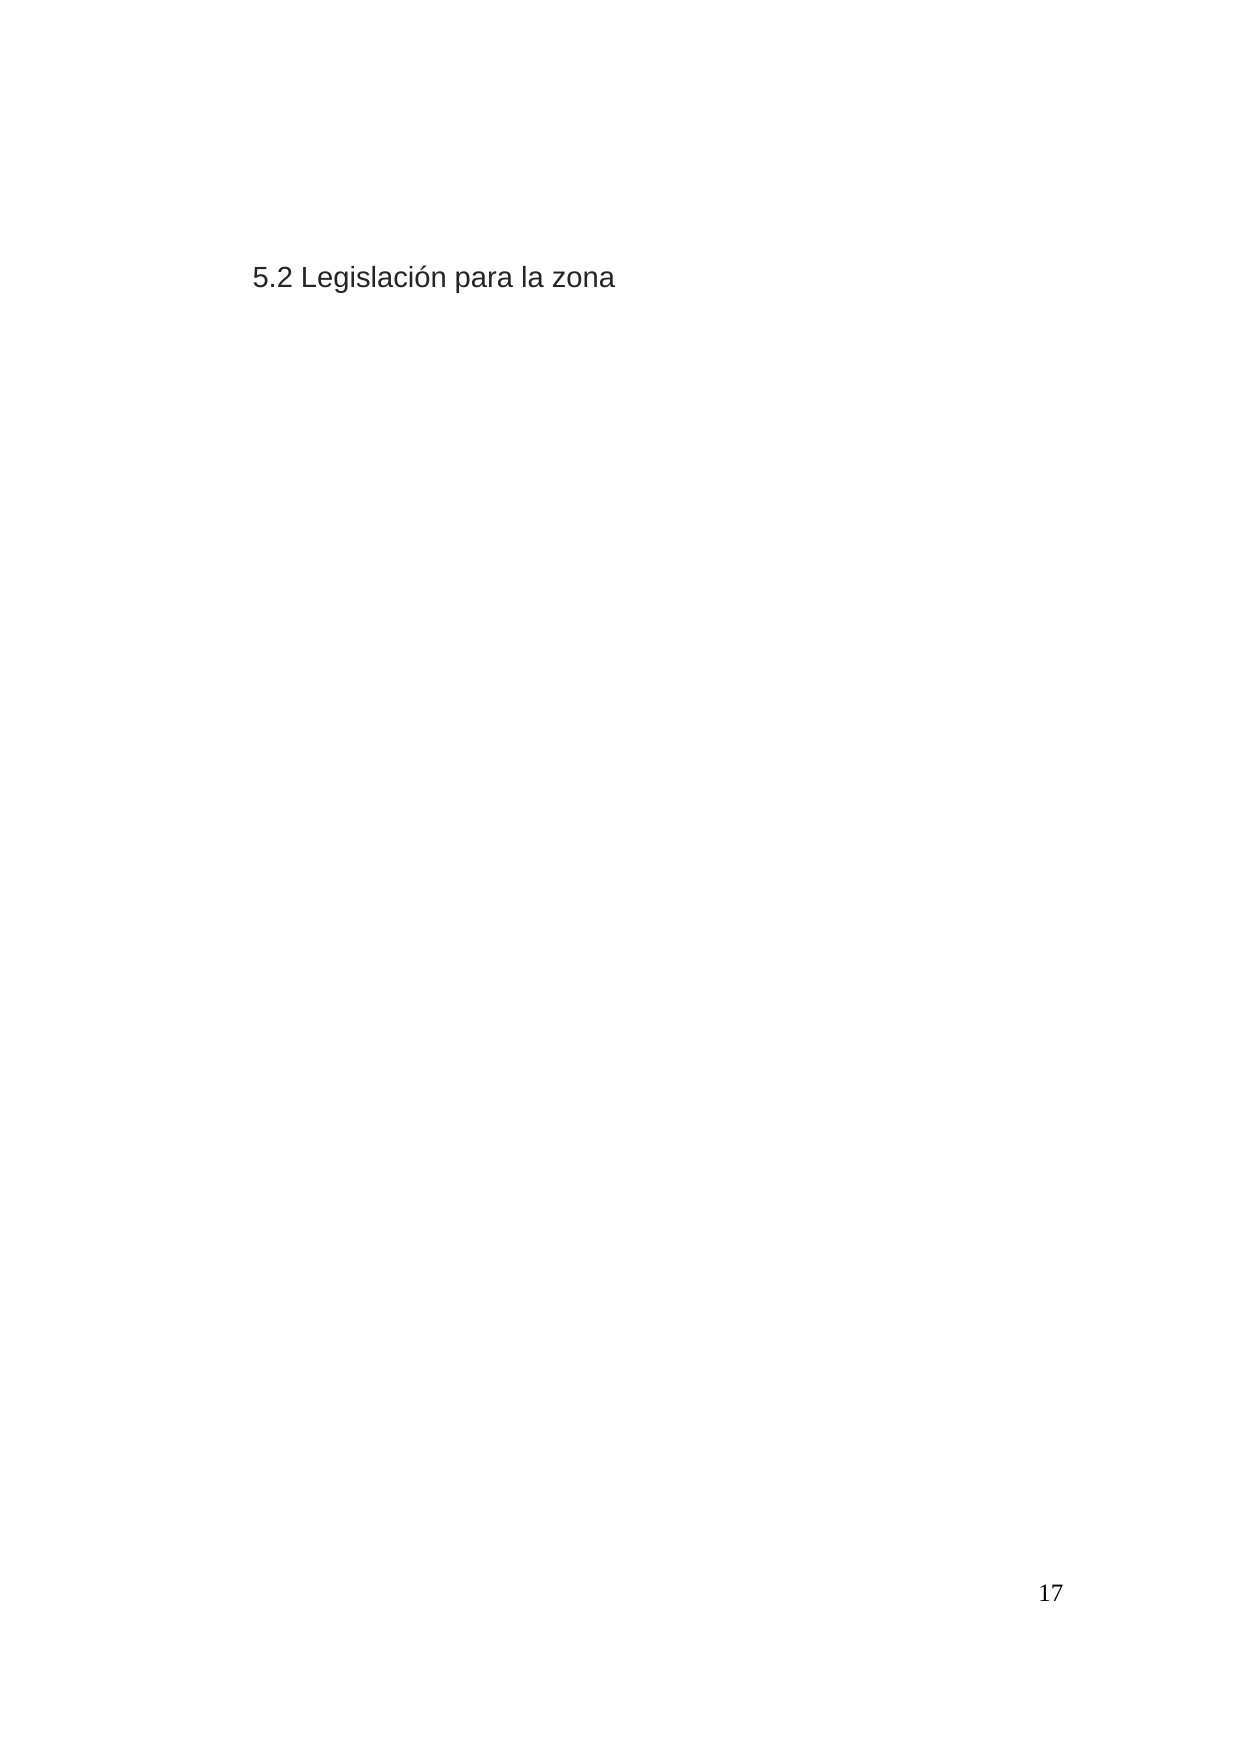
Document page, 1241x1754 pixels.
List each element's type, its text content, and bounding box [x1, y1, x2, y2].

list 5.2 Legislación para la zona [215, 260, 1063, 293]
